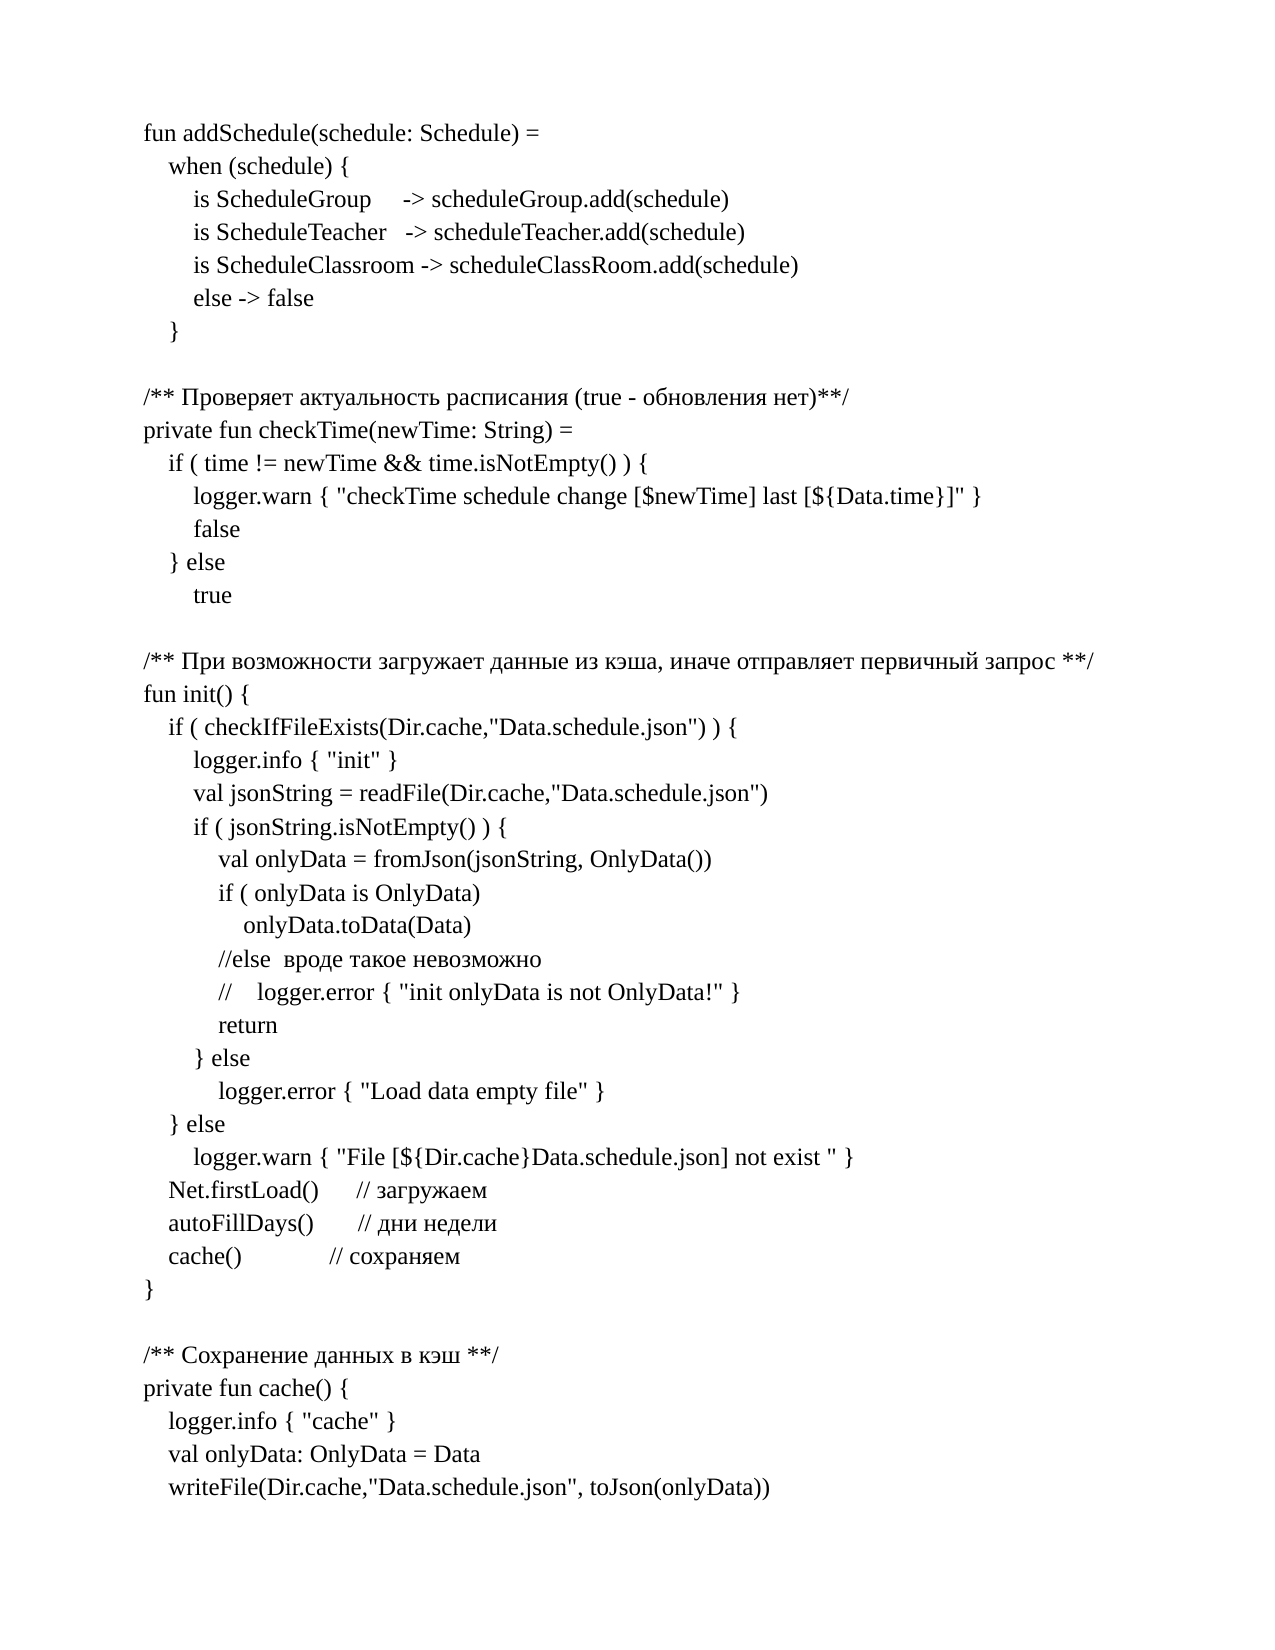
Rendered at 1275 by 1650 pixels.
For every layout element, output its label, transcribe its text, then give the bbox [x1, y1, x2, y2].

text fun addSchedule(schedule: Schedule) = when (schedule) { is ScheduleGroup -> scheduleGroup.add(schedule) is ScheduleTeacher -> scheduleTeacher.add(schedule) is ScheduleClassroom -> scheduleClassRoom.add(schedule) else -> false } /** Проверяет актуальность расписания (true - обновления нет)**/ private fun checkTime(newTime: String) = if ( time != newTime && time.isNotEmpty() ) { logger.warn { "checkTime schedule change [$newTime] last [${Data.time}]" } false } else true /** При возможности загружает данные из кэша, иначе отправляет первичный запрос **/ fun init() { if ( checkIfFileExists(Dir.cache,"Data.schedule.json") ) { logger.info { "init" } val jsonString = readFile(Dir.cache,"Data.schedule.json") if ( jsonString.isNotEmpty() ) { val onlyData = fromJson(jsonString, OnlyData()) if ( onlyData is OnlyData) onlyData.toData(Data) //else вроде такое невозможно // logger.error { "init onlyData is not OnlyData!" } return } else logger.error { "Load data empty file" } } else logger.warn { "File [${Dir.cache}Data.schedule.json] not exist " } Net.firstLoad() // загружаем autoFillDays() // дни недели cache() // сохраняем } /** Сохранение данных в кэш **/ private fun cache() { logger.info { "cache" } val onlyData: OnlyData = Data writeFile(Dir.cache,"Data.schedule.json", toJson(onlyData)) [118, 118, 1157, 1501]
